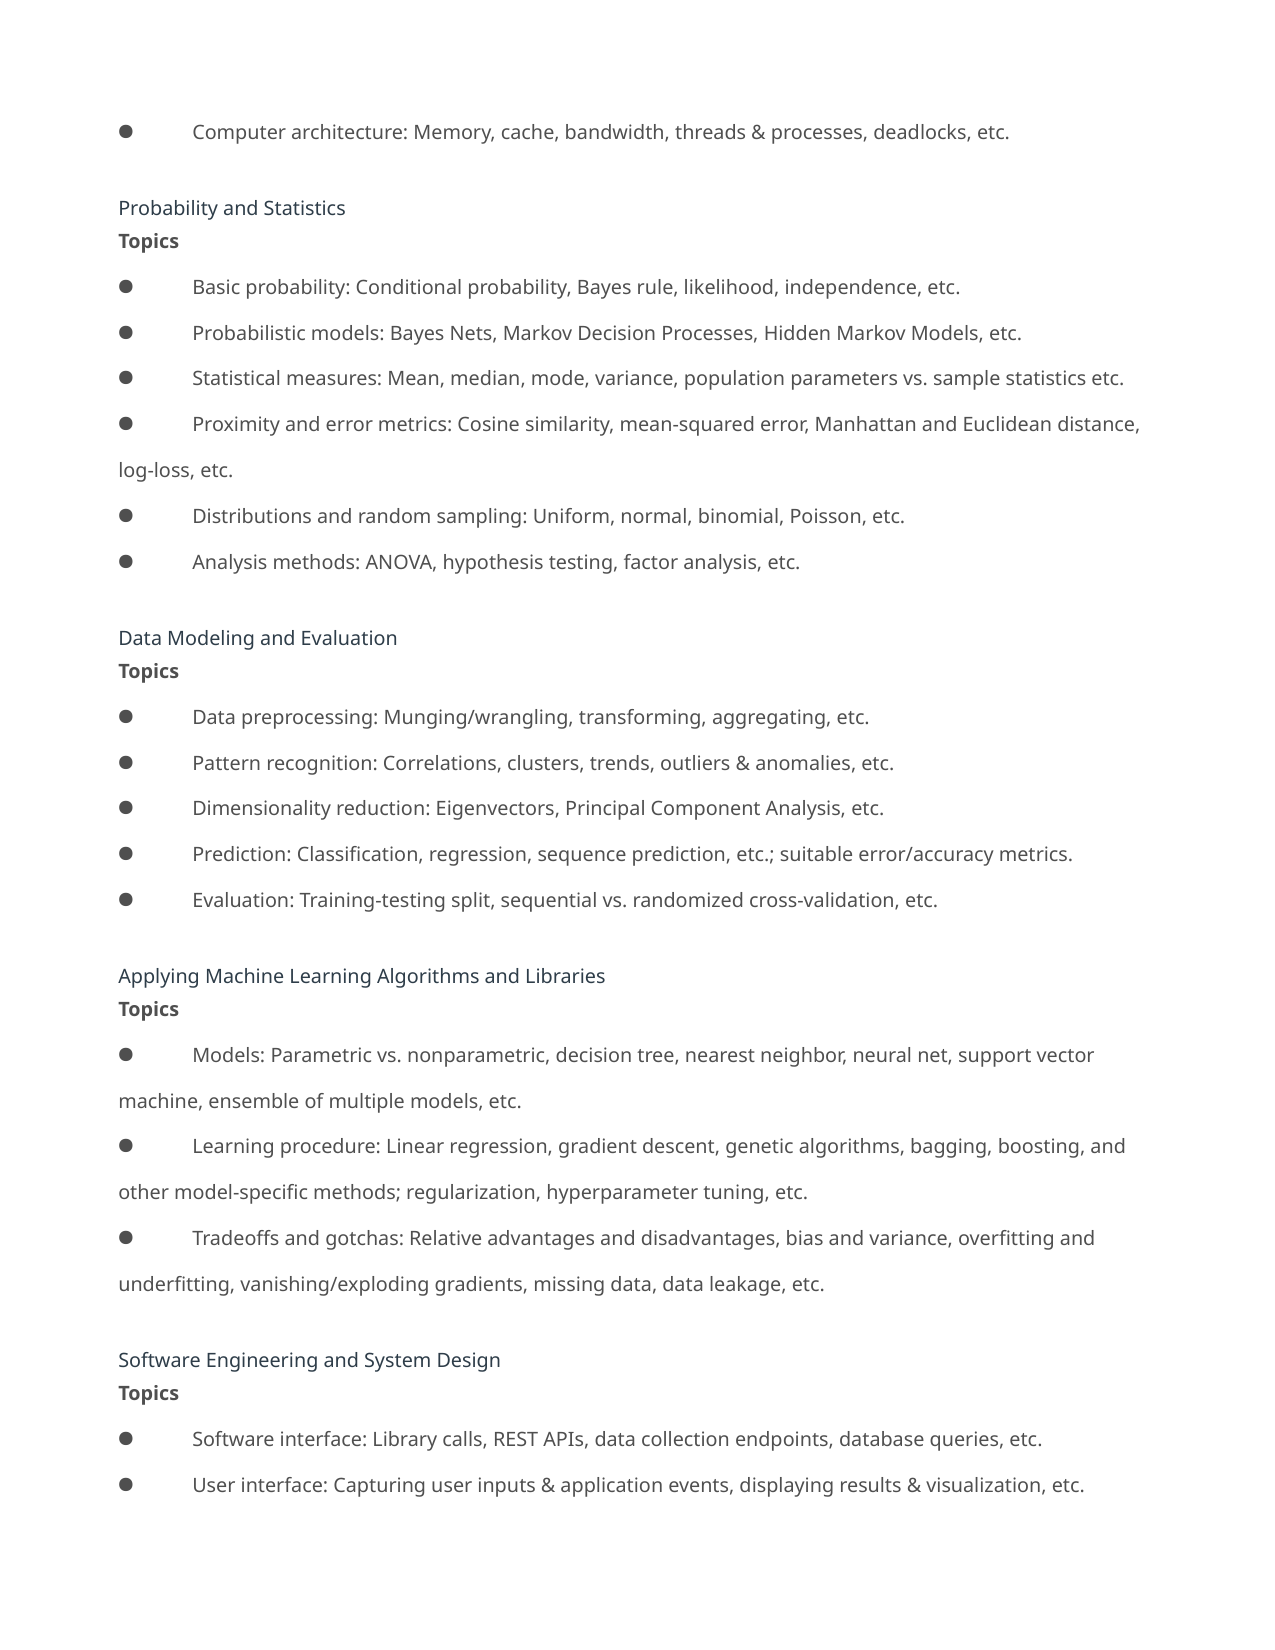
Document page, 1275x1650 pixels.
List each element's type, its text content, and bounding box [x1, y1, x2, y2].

list Pattern recognition: Correlations, clusters, trends, outliers & anomalies, etc. [118, 749, 1157, 776]
list Statistical measures: Mean, median, mode, variance, population parameters vs. sample statistics etc. [118, 365, 1157, 392]
list User interface: Capturing user inputs & application events, displaying results & visualization, etc. [118, 1471, 1157, 1498]
subtitle Probability and Statistics [118, 194, 1157, 221]
text Topics [118, 657, 1157, 684]
subtitle Software Engineering and System Design [118, 1346, 1157, 1373]
list Models: Parametric vs. nonparametric, decision tree, nearest neighbor, neural net, support vector machine, ensemble of multiple models, etc. [118, 1041, 1157, 1114]
list Data preprocessing: Munging/wrangling, transforming, aggregating, etc. [118, 703, 1157, 730]
text Topics [118, 995, 1157, 1022]
subtitle Applying Machine Learning Algorithms and Libraries [118, 962, 1157, 989]
list Prediction: Classification, regression, sequence prediction, etc.; suitable error/accuracy metrics. [118, 840, 1157, 867]
list Basic probability: Conditional probability, Bayes rule, likelihood, independence, etc. [118, 273, 1157, 300]
text Topics [118, 1379, 1157, 1406]
list Tradeoffs and gotchas: Relative advantages and disadvantages, bias and variance, overfitting and underfitting, vanishing/exploding gradients, missing data, data leakage, etc. [118, 1224, 1157, 1297]
text Topics [118, 227, 1157, 254]
list Learning procedure: Linear regression, gradient descent, genetic algorithms, bagging, boosting, and other model-specific methods; regularization, hyperparameter tuning, etc. [118, 1133, 1157, 1206]
list Distributions and random sampling: Uniform, normal, binomial, Poisson, etc. [118, 502, 1157, 529]
list Evaluation: Training-testing split, sequential vs. randomized cross-validation, etc. [118, 886, 1157, 913]
list Computer architecture: Memory, cache, bandwidth, threads & processes, deadlocks, etc. [118, 118, 1157, 145]
list Software interface: Library calls, REST APIs, data collection endpoints, database queries, etc. [118, 1425, 1157, 1452]
subtitle Data Modeling and Evaluation [118, 624, 1157, 651]
list Dimensionality reduction: Eigenvectors, Principal Component Analysis, etc. [118, 794, 1157, 822]
list Analysis methods: ANOVA, hypothesis testing, factor analysis, etc. [118, 548, 1157, 575]
list Probabilistic models: Bayes Nets, Markov Decision Processes, Hidden Markov Models, etc. [118, 319, 1157, 346]
list Proximity and error metrics: Cosine similarity, mean-squared error, Manhattan and Euclidean distance, log-loss, etc. [118, 411, 1157, 483]
